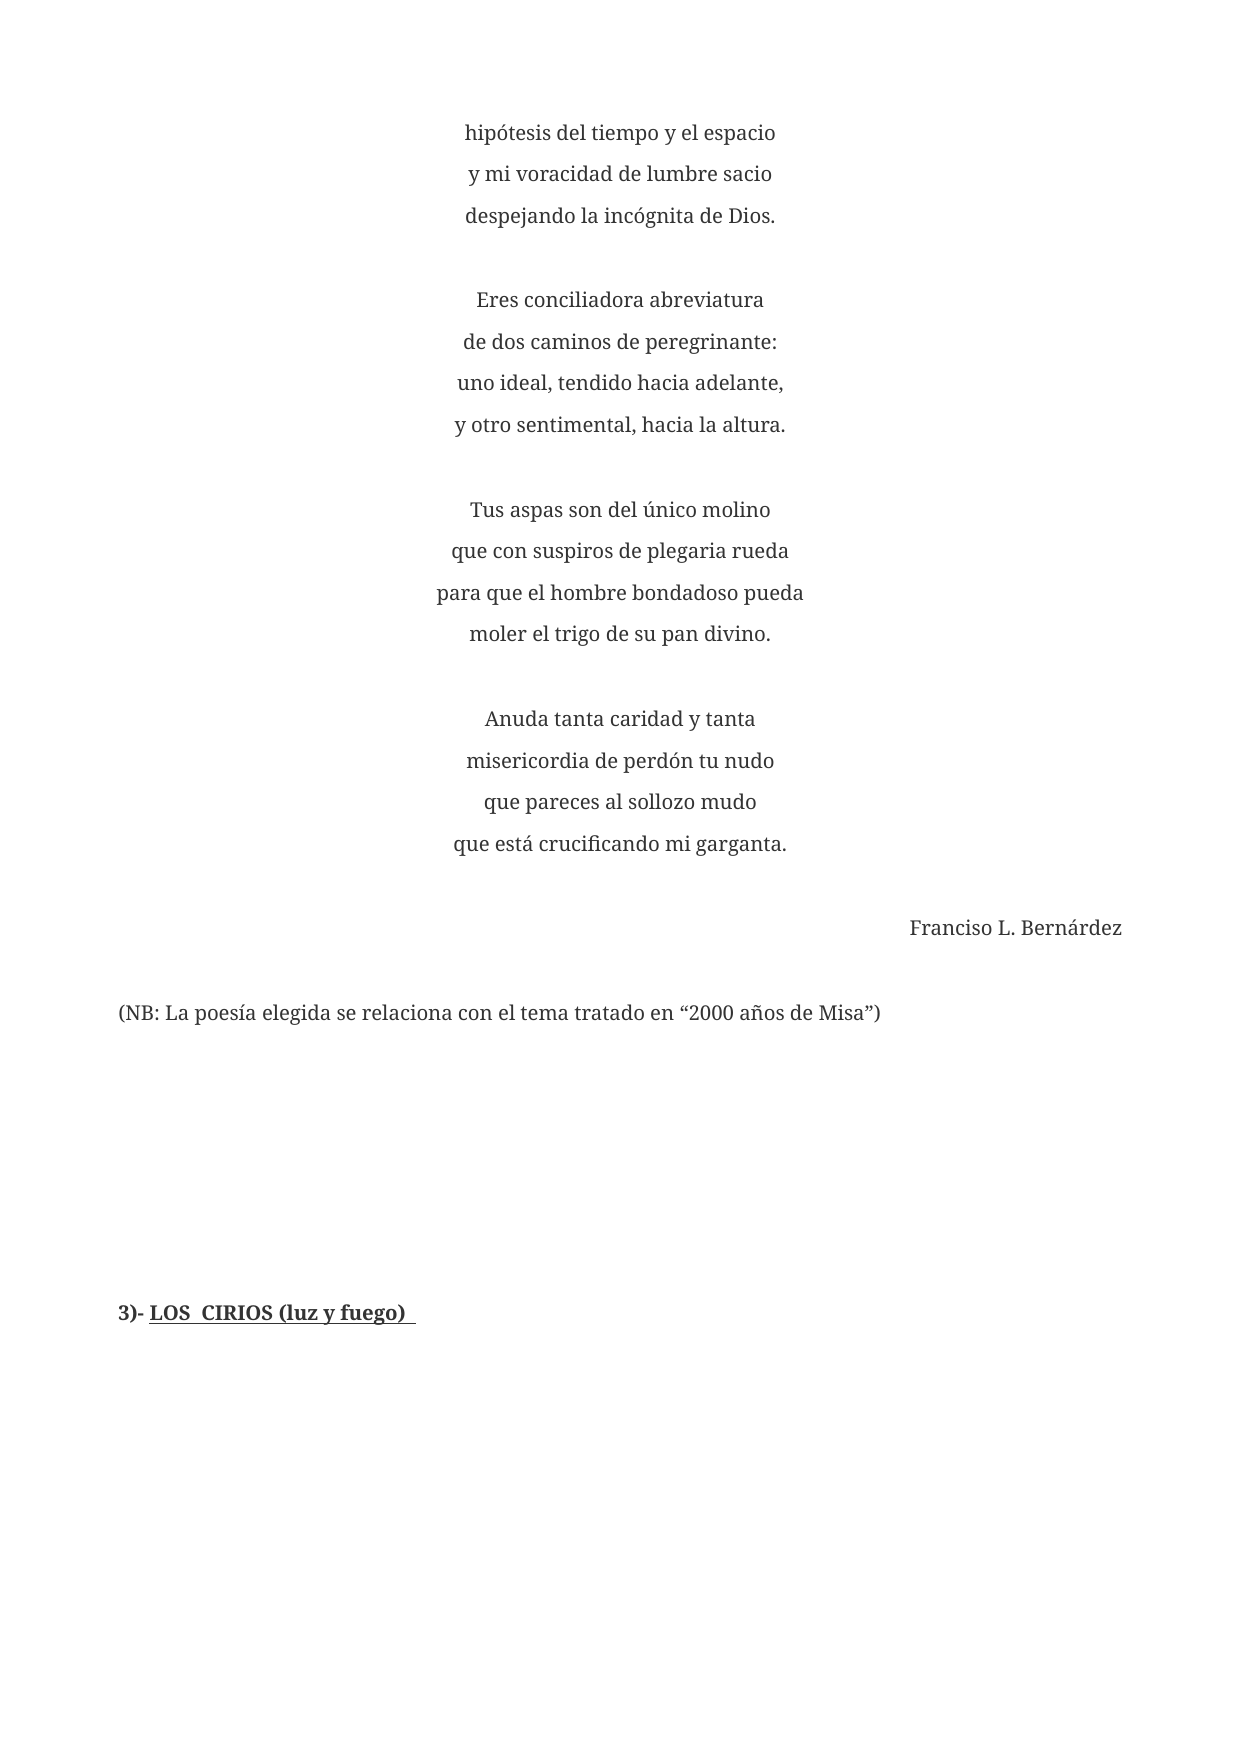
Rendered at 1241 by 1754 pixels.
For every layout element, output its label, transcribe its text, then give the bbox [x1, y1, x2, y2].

text misericordia de perdón tu nudo [118, 746, 1122, 774]
text y otro sentimental, hacia la altura. [118, 411, 1122, 438]
text hipótesis del tiempo y el espacio [118, 118, 1122, 146]
text Eres conciliadora abreviatura [118, 286, 1122, 314]
text que pareces al sollozo mudo [118, 788, 1122, 816]
text moler el trigo de su pan divino. [118, 620, 1122, 648]
text 3)- LOS CIRIOS (luz y fuego) [118, 1299, 1122, 1327]
text despejando la incógnita de Dios. [118, 201, 1122, 229]
text (NB: La poesía elegida se relaciona con el tema tratado en “2000 años de Misa”) [118, 999, 1122, 1026]
text Franciso L. Bernárdez [118, 914, 1122, 942]
text y mi voracidad de lumbre sacio [118, 160, 1122, 187]
text Tus aspas son del único molino [118, 495, 1122, 523]
text que está crucificando mi garganta. [118, 829, 1122, 857]
text Anuda tanta caridad y tanta [118, 705, 1122, 732]
text que con suspiros de plegaria rueda [118, 537, 1122, 564]
text uno ideal, tendido hacia adelante, [118, 369, 1122, 397]
text para que el hombre bondadoso pueda [118, 578, 1122, 606]
text de dos caminos de peregrinante: [118, 327, 1122, 355]
